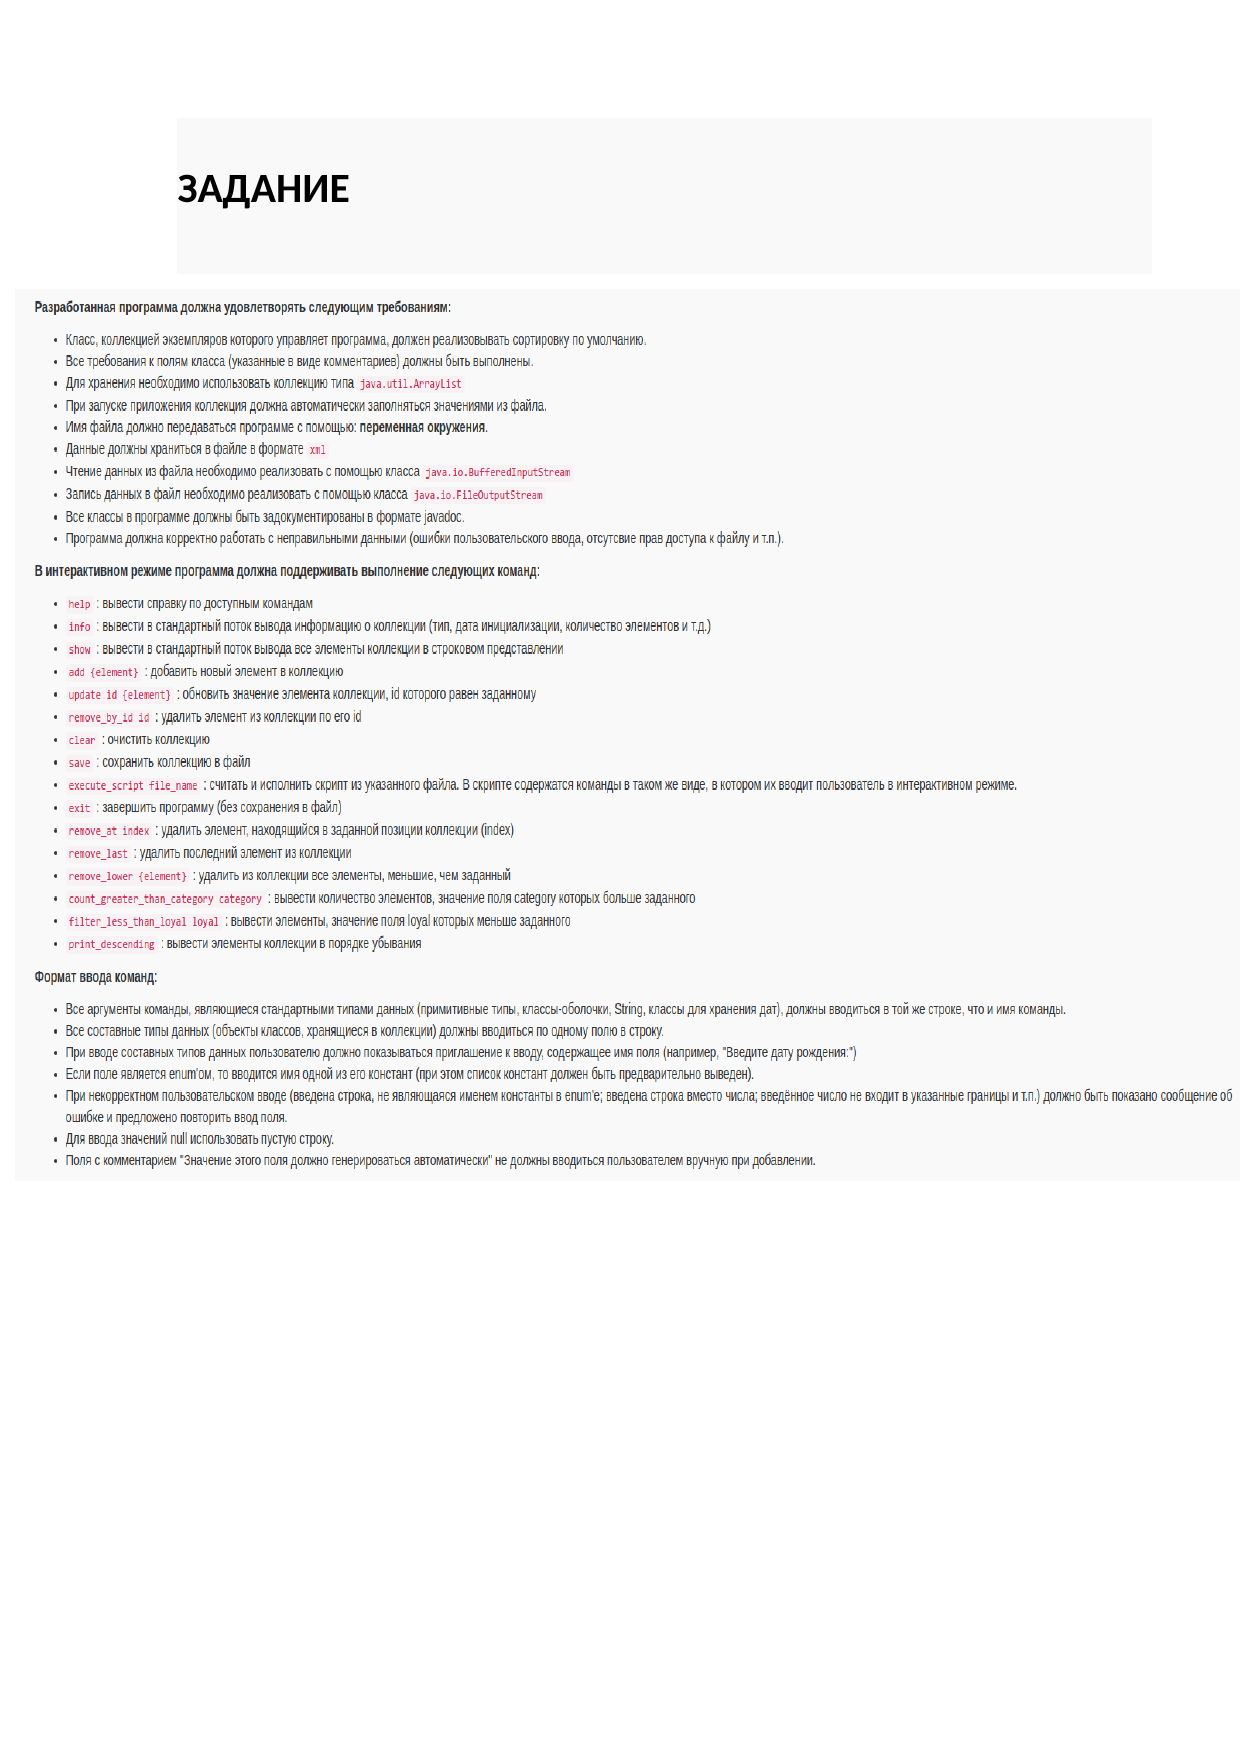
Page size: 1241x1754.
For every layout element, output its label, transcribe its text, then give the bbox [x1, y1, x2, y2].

text ЗАДАНИЕ [177, 162, 1152, 213]
picture [15, 289, 1240, 1181]
